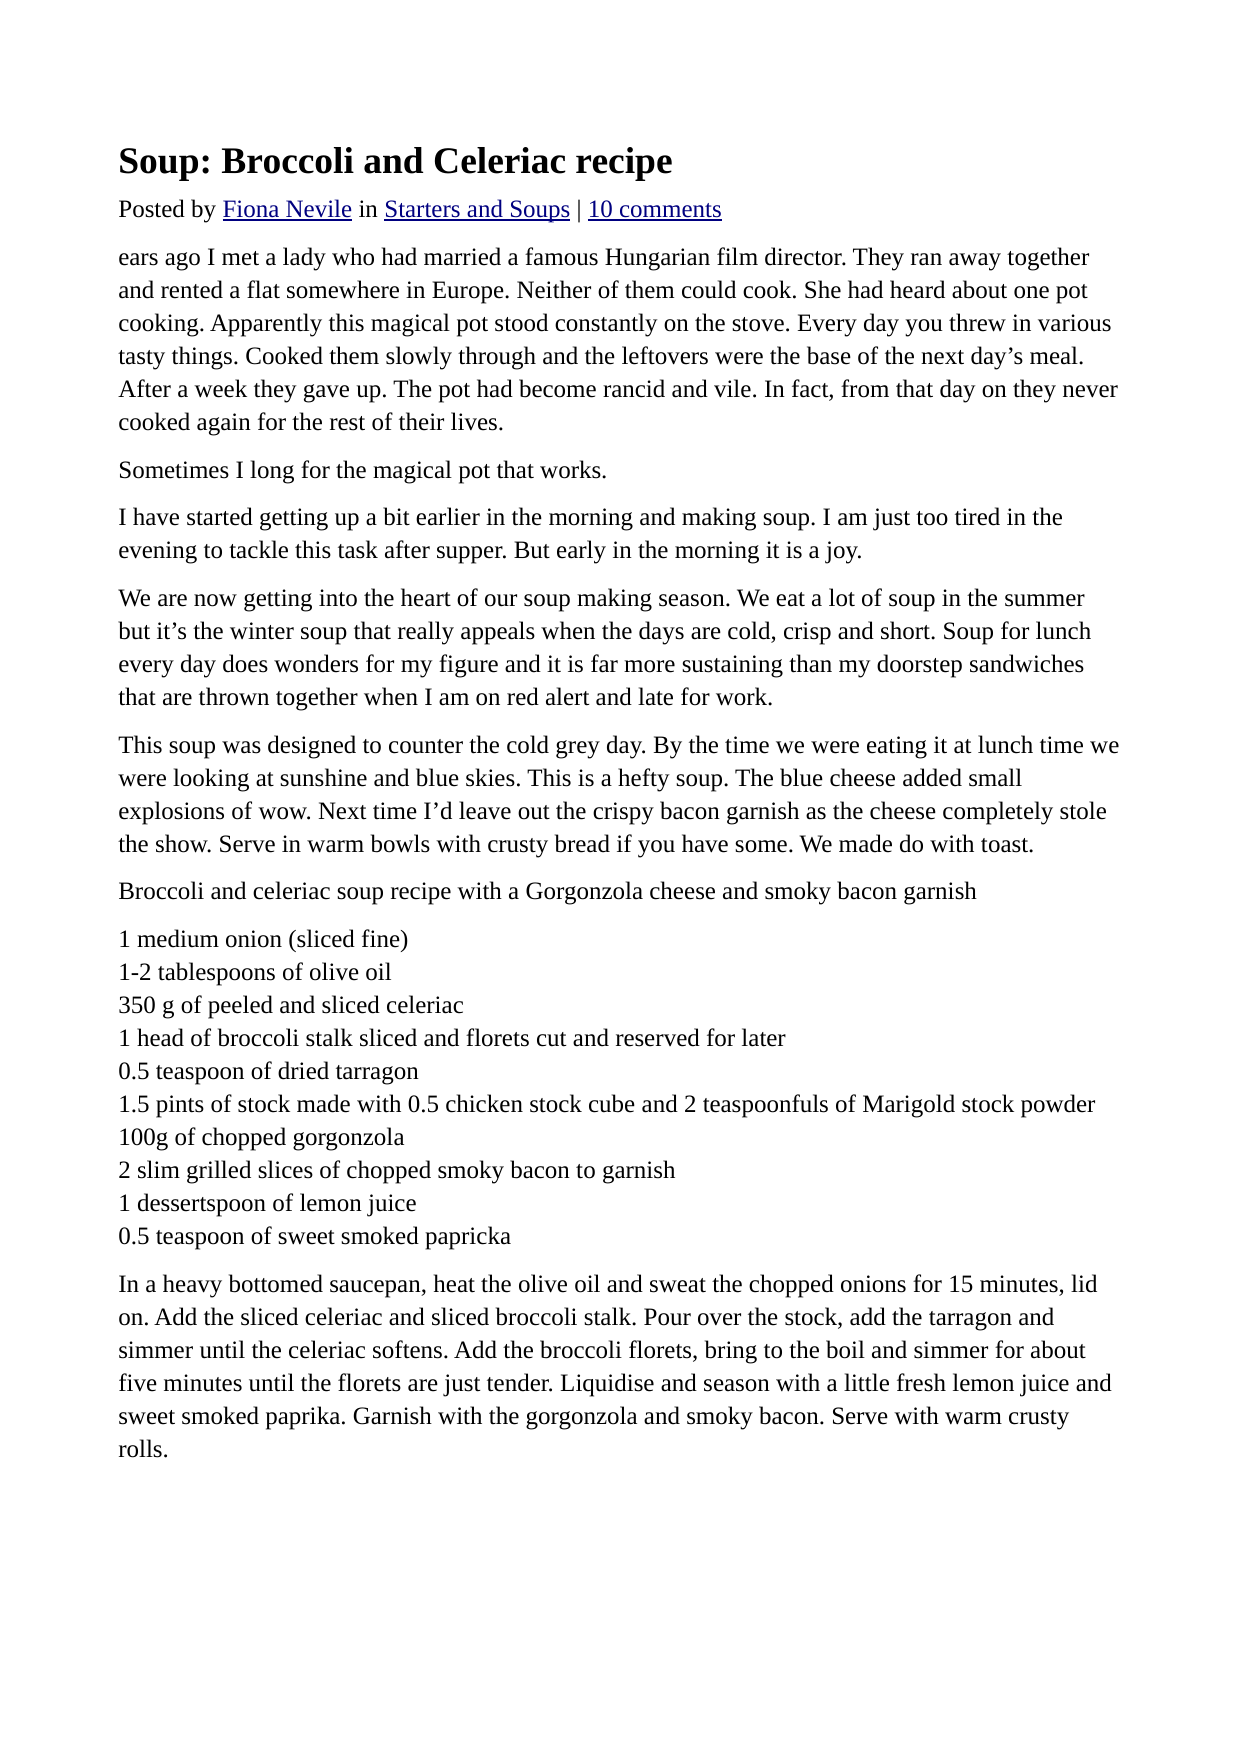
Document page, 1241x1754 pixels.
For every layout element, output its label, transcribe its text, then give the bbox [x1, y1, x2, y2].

text Sometimes I long for the magical pot that works. [118, 455, 1122, 484]
text Posted by Fiona Nevile in Starters and Soups | 10 comments [118, 194, 1122, 223]
text In a heavy bottomed saucepan, heat the olive oil and sweat the chopped onions for 15 minutes, lid on. Add the sliced celeriac and sliced broccoli stalk. Pour over the stock, add the tarragon and simmer until the celeriac softens. Add the broccoli florets, bring to the boil and simmer for about five minutes until the florets are just tender. Liquidise and season with a little fresh lemon juice and sweet smoked paprika. Garnish with the gorgonzola and smoky bacon. Serve with warm crusty rolls. [118, 1269, 1122, 1463]
text 1 medium onion (sliced fine) 1-2 tablespoons of olive oil 350 g of peeled and sliced celeriac 1 head of broccoli stalk sliced and florets cut and reserved for later 0.5 teaspoon of dried tarragon 1.5 pints of stock made with 0.5 chicken stock cube and 2 teaspoonfuls of Marigold stock powder 100g of chopped gorgonzola 2 slim grilled slices of chopped smoky bacon to garnish 1 dessertspoon of lemon juice 0.5 teaspoon of sweet smoked papricka [118, 924, 1122, 1250]
text We are now getting into the heart of our soup making season. We eat a lot of soup in the summer but it’s the winter soup that really appeals when the days are cold, crisp and short. Soup for lunch every day does wonders for my figure and it is far more sustaining than my doorstep sandwiches that are thrown together when I am on red alert and late for work. [118, 583, 1122, 711]
text Broccoli and celeriac soup recipe with a Gorgonzola cheese and smoky bacon garnish [118, 876, 1122, 905]
text I have started getting up a bit earlier in the morning and making soup. I am just too tired in the evening to tackle this task after supper. But early in the morning it is a joy. [118, 502, 1122, 564]
subtitle Soup: Broccoli and Celeriac recipe [118, 139, 1122, 182]
text ears ago I met a lady who had married a famous Hungarian film director. They ran away together and rented a flat somewhere in Europe. Neither of them could cook. She had heard about one pot cooking. Apparently this magical pot stood constantly on the stove. Every day you threw in various tasty things. Cooked them slowly through and the leftovers were the base of the next day’s meal. After a week they gave up. The pot had become rancid and vile. In fact, from that day on they never cooked again for the rest of their lives. [118, 242, 1122, 436]
text This soup was designed to counter the cold grey day. By the time we were eating it at lunch time we were looking at sunshine and blue skies. This is a hefty soup. The blue cheese added small explosions of wow. Next time I’d leave out the crispy bacon garnish as the cheese completely stole the show. Serve in warm bowls with crusty bread if you have some. We made do with toast. [118, 730, 1122, 858]
